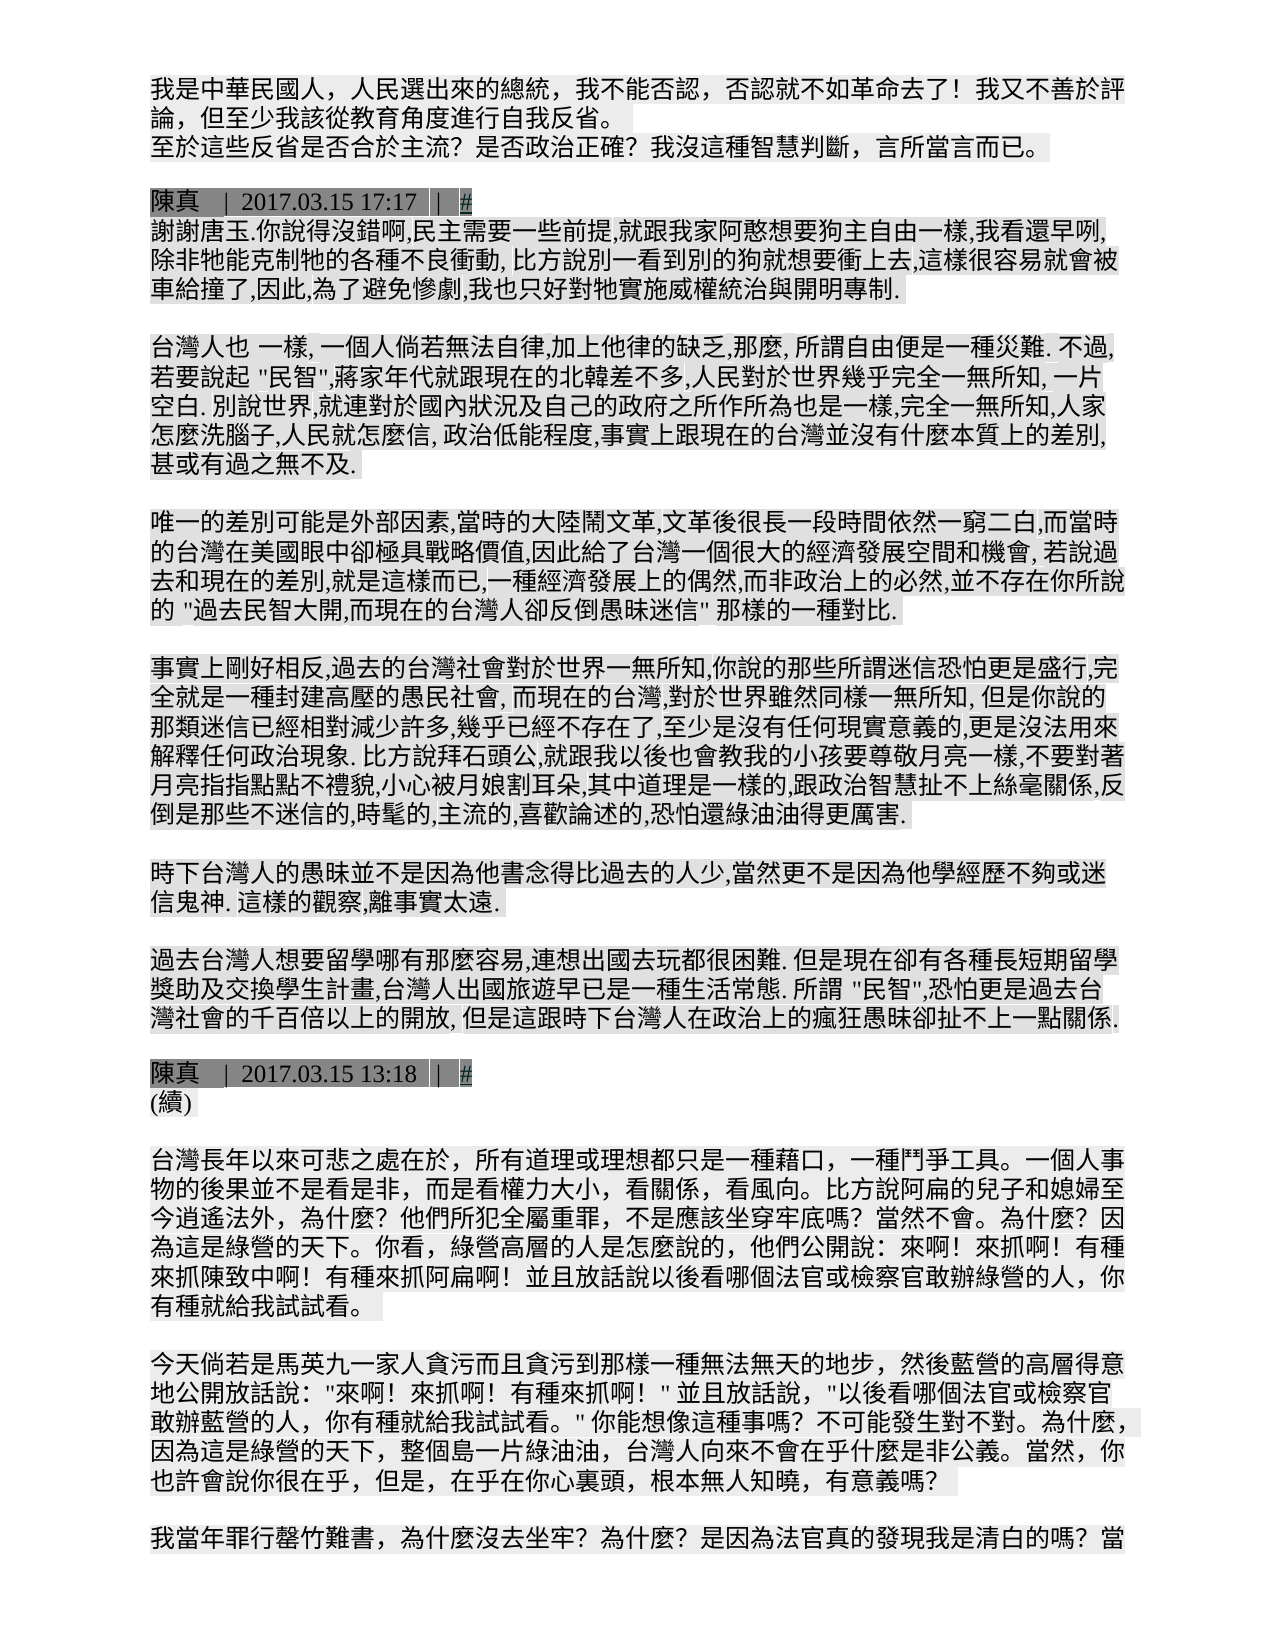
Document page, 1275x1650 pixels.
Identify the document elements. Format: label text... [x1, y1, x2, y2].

text 陳真 | 2017.03.15 17:17 | # [150, 187, 1125, 217]
text 陳真 | 2017.03.15 13:18 | # [150, 1059, 1125, 1088]
text 本能與選擇 「原始本能」是因為生存而存在的，餓了要吃渴了要喝冷了要穿。但是「嬰兒式本能」沒這個能力，一切依賴於人，餓了哭渴了哭冷了也哭，全憑別人幫他處理。長的大些了，學會往四周觀察、思考、判斷，進入「原始本能」，我知道哪裡有放吃的，餓了就去抓來吃，我知道這東西「好吃」，即使不餓我也去偷來吃。 到了成人，學會群體規則，知道別人家的東西不能吃，因為如何如何，餓了不能吃太飽，好吃的不能一下吃太多，因為對健康如何如何。所以這時候「本能」已經經過學習，成為「啟蒙」的狀態，自己有能力用心靈意志控制本能，進行觀察判斷，合宜的說話做事，該說才說、該拿才拿、該爭取才爭取，該憤怒才憤怒。 一個有能力克制自己的成人，因為同時具有自我和群體意識，不再受原始本能的控制，這是真正的「自由人」。 這種人才有權利要求自由與民主。 我是小學教師，學生如果說：「他很壞，他拿我的東西。」 我會花許多時間帶學生釐清「為甚麼他拿你的東西，你們之前有甚麼對話嗎？這些對話有甚麼說明或承諾？」 「你為甚麼認為自己可以拿他的東西？」 「物品為甚麼有歸屬權？一定有嗎？」 「為甚麼有人無法擁有更多自己想要的東西？」 「想要和需要相同嗎？」 「一個群體，如何了解每個人自我的想要和需要？其他人的感覺，你想要了解嗎？需要了解嗎？」 「在群體中，如何適當的處理個人與他人的想要與需要？」 這當然不是一節課或一個學期教完的，這是人格價值觀，必須從「家教」打好基礎，然後到學校依序漸進。 從一年級學習「我的想法，我的存在感，我的想要與需要」。 二年級「這世界上我不是唯一的王，四周的人都認為自己和我一樣重要，都是獨立的個體，都需要自己的存在感與價值觀」。 三年級「我活在這個群體，如何與每個不同的人相處？不論我討厭或喜歡的人」。 四年級「同質性小團體的組織合作與分工」。 五年級「不同的小團體之間的互動方式與技巧能力」。 六年級「小團體組合的大團體，從各家到各國的關係與互動」。 國小將自我與群的概念完成後，國中以後注重知識與技能的建構。 這些學習非常重要的基礎能力就是「格物、致知、誠意、正心、修身」。 換成白話就是「會仔細觀察、能整理歸納觀察到的事事物物、 清楚認知自己有甚麼感受，以及為甚麼會有這些感受、 不論我感受到的情緒如何，在這個群體中我能怎樣表達別人才能懂？才能接受或和我討論？ 所以我思考過了、討論過了到底該在生活中如何實踐？」 我的人格教育走到哪一個階段？ 是停留在「嬰兒本能式」，只會哭等別人給你需要的，完全無能思考無能分辨這個需要的和自我、群體，在現今真實環境中如何而來如何而去？ 還是我只有「原始本能」，只有自我視野，和我一樣想法的才是人，才能和我一起享受我們自定義的多重標準民主，其他的都是「豬」！其他的生命燒死打死都活該和我不相干甚至我爽？放縱情緒「爽」就是自由？ 「自我控制」是一個人自由的狀態下反省後的行為，而不是「因為他比我強會打我、因為他會保護我給我利益、因為他有錢我需要巴結他、因為他比較帥比較美比較有名，我和他做朋友好像我也變成帥哥美女偉大的人」等等等不得不的自我強迫約束行為。 當然我們會斟酌利害關係而在某些情境對某些人物說謊或虛與委蛇，但我得「自知自覺」，而不是「欺騙自己真心這麼認為」。 「真心這麼認為」的分辨，是一個人是否成熟的表現。 最會影響真心的，是社會流行。會受社會影響，當然是因為各種原因，我希望和大家一樣得到群體認同，我想要和大家一樣來撈點好處等等等。這原因有的合宜，有的有助自我或他人，有的會傷害自我或他人。 自由的人有能力思考與判斷自己的真心。不自由的人只懂跟隨主流與政治正確，真心的人不論是自私或仁慈，至少是自覺的、真誠的、有心的，基本上，他至少還懂得某種程度的愛。 因為社會流行，所以我不要真實的祖先與歷史，不論我父母祖父母曾祖父母與前代祖宗留下來多少回憶。這連心都不見了，當然「我」也不見了，只剩下「社會跟隨」，真實對這種東西來說是沒有意義的，他自己已經不是真實的存在。 人是由肉體和心靈所組合而成的，失去任何一種都失去了完整的真實。 祖先和歷史是真實的嗎？ 「真實存在」是能由自己的「想要或需要」以及「主流流行」就能承認或否認的嗎？ 其他動物有想過自己「想要或需要祖先存在」的嗎？他們或許無知無想，但「事實存在」於血肉基因中，不是嗎？ 我可以「不認同我是中國某某政黨的人」，但是，我無法「否認我是中國血統的人」，原住民和移民等等當然不是，那也是事實，他們有自己的選擇與批判，我無權干預。 中國當然是我的故國，我的故鄉，我情懷之所希望，別人也無權干預。 成熟的人，已經可以理性的解析這一切。 本能不見了嗎？當然不可能，人心所組合，身心都無可切割，心的本能是一切情感的根源，我怎麼可能失去原始的情感！ 如果父母欺凌虐待你，我沒話說，你可以恨不得否定自我的一切血緣感情，你也可以慎思明辨做其他的選擇。 如果父母愛你，你怎麼可能不愛他的祖國，不愛他的故鄉？你怎麼可能不承認自己的血緣？ 這和共產黨或國民黨、民進黨當然不相干！政黨可以和土地相提並論嗎？可以和血緣相提並論嗎？人類的組織是一種虛擬的人工產物，不可能滲入大自然的山川之中，不可能滲入血肉的基因之中！ 本能的情愛使我深刻的愛父母家人、祖先、故國、故鄉。 不論那土地山川之上，在千年一瞬的此刻剎那，哪一個政黨組織暫時居留！我的祖先與血緣的情懷遠比政黨久遠！ 政黨只是一種人工的選擇，為了使真實生活更美好的自我選擇。我不可能愛國民黨、民進黨或共產黨，甚至在某種狀況下，我不可能愛國，誰使我自由平等，誰使我家庭幸福，誰使我的朋友、族群安居樂業，誰使這個我所居住的地球更和平，我就選擇誰。 這只是自我的反省，沒有想和誰辯論，自己做的自己承受，自己的選擇自己承受，成人的本能應該只剩下並保有這最真摯的情感，愛與美的心之情感，其餘皆是理性冷靜的選擇與實踐。 2017/3/15 附註 最近國事如「糊」，我不是敏於政治的人，向來也沒有能力評論政治。但是從教育的角度來看，許多政府政策與行事、推動的風氣，怎麼看怎麼不對，全都是負面教材。 我是中華民國人，人民選出來的總統，我不能否認，否認就不如革命去了！我又不善於評論，但至少我該從教育角度進行自我反省。 至於這些反省是否合於主流？是否政治正確？我沒這種智慧判斷，言所當言而已。 [150, 75, 1125, 162]
text 謝謝唐玉.你說得沒錯啊,民主需要一些前提,就跟我家阿憨想要狗主自由一樣,我看還早咧,除非牠能克制牠的各種不良衝動, 比方說別一看到別的狗就想要衝上去,這樣很容易就會被車給撞了,因此,為了避免慘劇,我也只好對牠實施威權統治與開明專制. 台灣人也 一樣, 一個人倘若無法自律,加上他律的缺乏,那麼, 所謂自由便是一種災難. 不過,若要說起 "民智",蔣家年代就跟現在的北韓差不多,人民對於世界幾乎完全一無所知, 一片空白. 別說世界,就連對於國內狀況及自己的政府之所作所為也是一樣,完全一無所知,人家怎麼洗腦子,人民就怎麼信, 政治低能程度,事實上跟現在的台灣並沒有什麼本質上的差別,甚或有過之無不及. 唯一的差別可能是外部因素,當時的大陸鬧文革,文革後很長一段時間依然一窮二白,而當時的台灣在美國眼中卻極具戰略價值,因此給了台灣一個很大的經濟發展空間和機會, 若說過去和現在的差別,就是這樣而已,一種經濟發展上的偶然,而非政治上的必然,並不存在你所說的 "過去民智大開,而現在的台灣人卻反倒愚昧迷信" 那樣的一種對比. 事實上剛好相反,過去的台灣社會對於世界一無所知,你說的那些所謂迷信恐怕更是盛行,完全就是一種封建高壓的愚民社會, 而現在的台灣,對於世界雖然同樣一無所知, 但是你說的那類迷信已經相對減少許多,幾乎已經不存在了,至少是沒有任何現實意義的,更是沒法用來解釋任何政治現象. 比方說拜石頭公,就跟我以後也會教我的小孩要尊敬月亮一樣,不要對著月亮指指點點不禮貌,小心被月娘割耳朵,其中道理是一樣的,跟政治智慧扯不上絲毫關係,反倒是那些不迷信的,時髦的,主流的,喜歡論述的,恐怕還綠油油得更厲害. 時下台灣人的愚昧並不是因為他書念得比過去的人少,當然更不是因為他學經歷不夠或迷信鬼神. 這樣的觀察,離事實太遠. 過去台灣人想要留學哪有那麼容易,連想出國去玩都很困難. 但是現在卻有各種長短期留學獎助及交換學生計畫,台灣人出國旅遊早已是一種生活常態. 所謂 "民智",恐怕更是過去台灣社會的千百倍以上的開放, 但是這跟時下台灣人在政治上的瘋狂愚昧卻扯不上一點關係. [150, 217, 1125, 1034]
text (續) 台灣長年以來可悲之處在於，所有道理或理想都只是一種藉口，一種鬥爭工具。一個人事物的後果並不是看是非，而是看權力大小，看關係，看風向。比方說阿扁的兒子和媳婦至今逍遙法外，為什麼？他們所犯全屬重罪，不是應該坐穿牢底嗎？當然不會。為什麼？因為這是綠營的天下。你看，綠營高層的人是怎麼說的，他們公開說：來啊！來抓啊！有種來抓陳致中啊！有種來抓阿扁啊！並且放話說以後看哪個法官或檢察官敢辦綠營的人，你有種就給我試試看。 今天倘若是馬英九一家人貪污而且貪污到那樣一種無法無天的地步，然後藍營的高層得意地公開放話說："來啊！來抓啊！有種來抓啊！" 並且放話說，"以後看哪個法官或檢察官敢辦藍營的人，你有種就給我試試看。" 你能想像這種事嗎？不可能發生對不對。為什麼，因為這是綠營的天下，整個島一片綠油油，台灣人向來不會在乎什麼是非公義。當然，你也許會說你很在乎，但是，在乎在你心裏頭，根本無人知曉，有意義嗎？ 我當年罪行罄竹難書，為什麼沒去坐牢？為什麼？是因為法官真的發現我是清白的嗎？當然不是，而是因為從1990年起就開始吹起綠色風潮了，法官自然不敢真的抓我去坐黑牢。但是，案子都辦了怎麼下台？沒關係，話是由人說的，想怎麼瞎掰就怎麼瞎掰。你知道我為何最後沒罪嗎？法院公文書上這麼寫的：因為陳君(就是我啦)所支持的台獨候選人落選了，顯見台獨已為台灣社會所一致唾棄，因此不構成叛亂。 很好笑吧。這就是台灣的法律。馬英九當家那八年，台灣法律大概是台灣歷史上有史以來最乾淨最公正最不受政治操控的一段黃金年代，如今，司法將又會再度成為政治工具。過去李登輝及蔣家年代，法院是國民黨開的，現在換老闆了，變成人渣黨開的。 台灣幾十年來就這樣在所謂民主自由的騙術下，不斷內耗，空轉，內鬥，惡搞，洗腦，抹黑，造謠，卡位，撈錢，爭權奪利，對外則一味充當美國人和日本人的狗，而且似乎看不到這一切折磨會有結束的那一天。各位真的都不覺得累、不覺得沮喪與絕望嗎？ [150, 1088, 1125, 1554]
